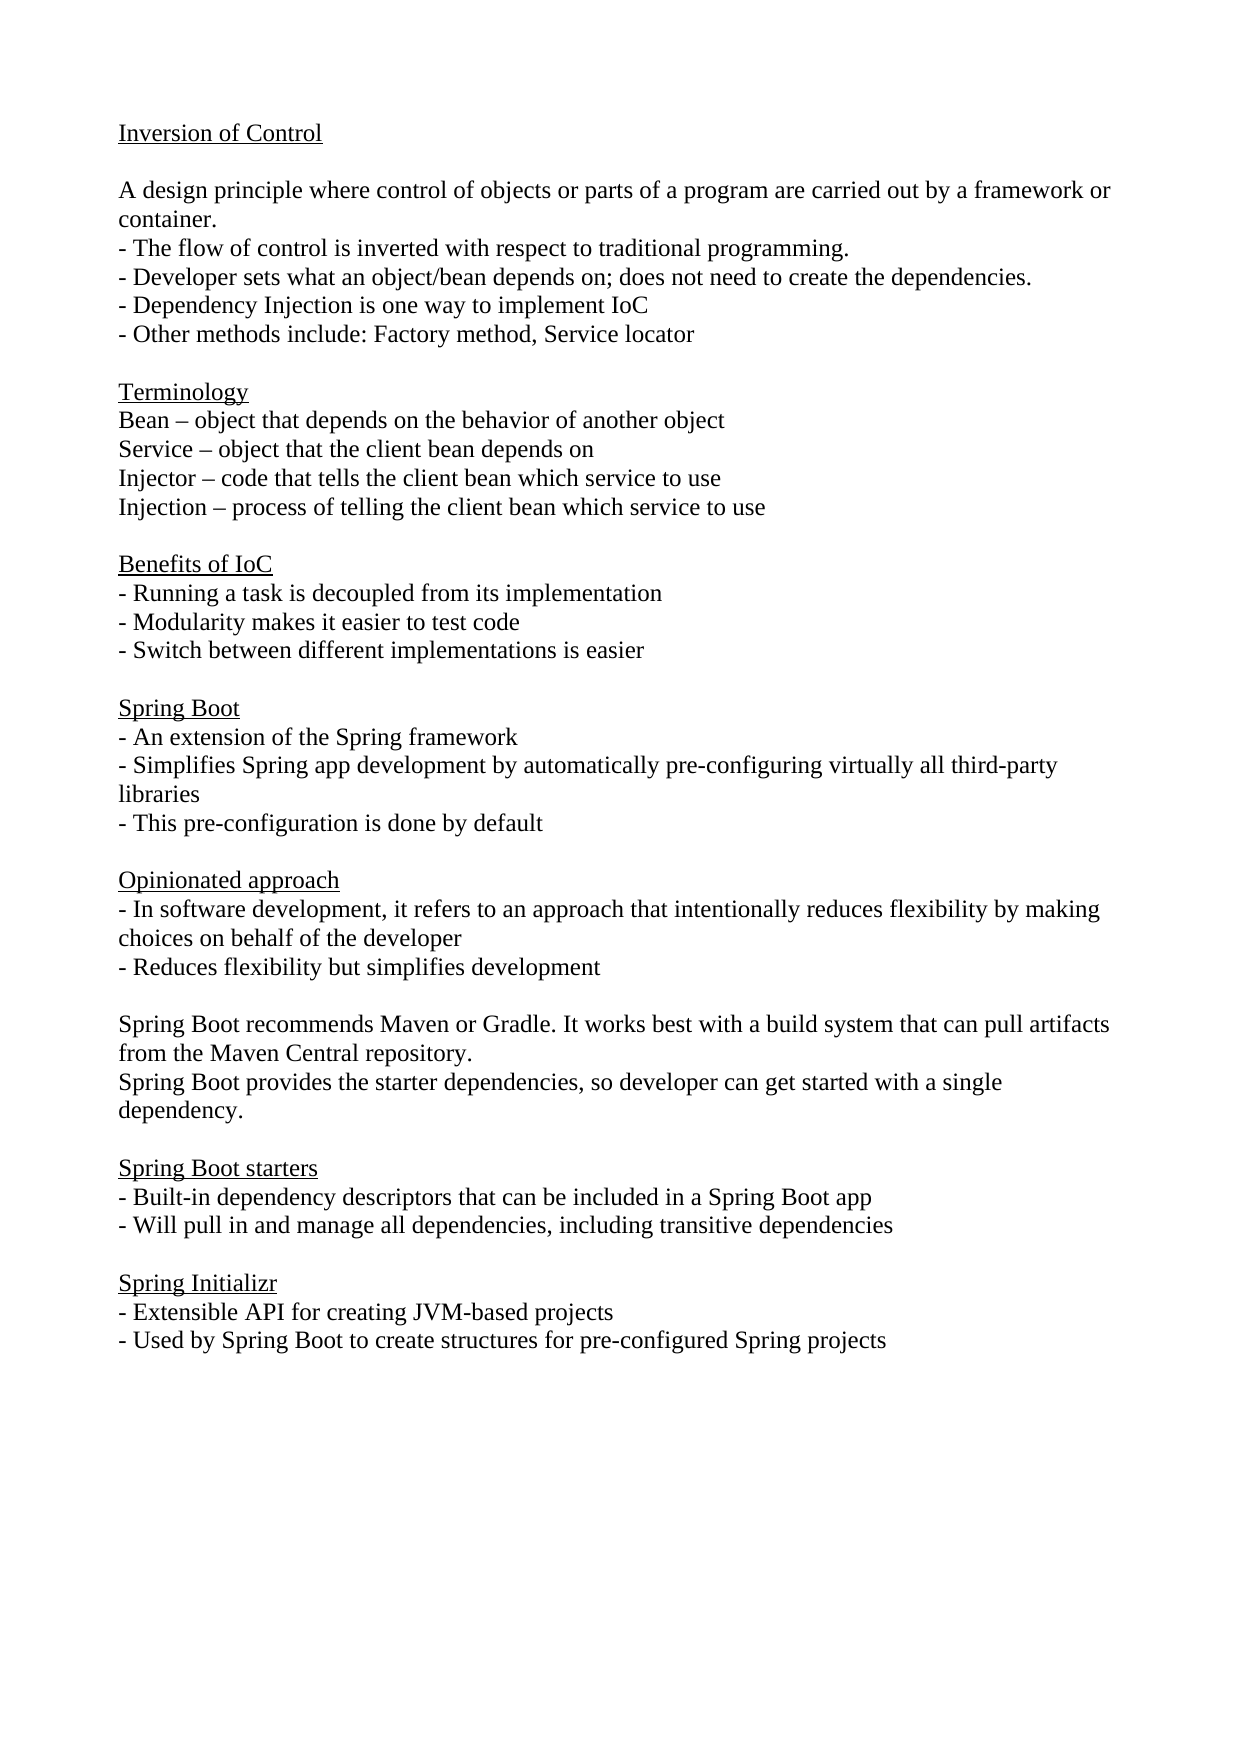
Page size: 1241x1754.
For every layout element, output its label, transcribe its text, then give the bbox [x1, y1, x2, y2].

text - Other methods include: Factory method, Service locator [118, 319, 1122, 348]
text Injection – process of telling the client bean which service to use [118, 492, 1122, 521]
text Benefits of IoC [118, 549, 1122, 578]
text - In software development, it refers to an approach that intentionally reduces flexibility by making choices on behalf of the developer [118, 894, 1122, 952]
text - Used by Spring Boot to create structures for pre-configured Spring projects [118, 1326, 1122, 1354]
text - Switch between different implementations is easier [118, 636, 1122, 664]
text - The flow of control is inverted with respect to traditional programming. [118, 233, 1122, 262]
text - Modularity makes it easier to test code [118, 607, 1122, 636]
text Terminology [118, 377, 1122, 406]
text Service – object that the client bean depends on [118, 434, 1122, 463]
text - Extensible API for creating JVM-based projects [118, 1297, 1122, 1326]
text Injector – code that tells the client bean which service to use [118, 463, 1122, 492]
text Spring Boot starters [118, 1153, 1122, 1182]
text Opinionated approach [118, 866, 1122, 894]
text - Developer sets what an object/bean depends on; does not need to create the dependencies. [118, 262, 1122, 291]
text - Running a task is decoupled from its implementation [118, 578, 1122, 607]
text - Built-in dependency descriptors that can be included in a Spring Boot app [118, 1182, 1122, 1211]
text Spring Initializr [118, 1268, 1122, 1297]
text - Will pull in and manage all dependencies, including transitive dependencies [118, 1211, 1122, 1239]
text - Simplifies Spring app development by automatically pre-configuring virtually all third-party libraries [118, 751, 1122, 808]
text - This pre-configuration is done by default [118, 808, 1122, 837]
text - Dependency Injection is one way to implement IoC [118, 291, 1122, 319]
text Inversion of Control [118, 118, 1122, 147]
text - An extension of the Spring framework [118, 722, 1122, 751]
text Spring Boot provides the starter dependencies, so developer can get started with a single dependency. [118, 1067, 1122, 1124]
text Bean – object that depends on the behavior of another object [118, 406, 1122, 434]
text - Reduces flexibility but simplifies development [118, 952, 1122, 981]
text Spring Boot [118, 693, 1122, 722]
text Spring Boot recommends Maven or Gradle. It works best with a build system that can pull artifacts from the Maven Central repository. [118, 981, 1122, 1067]
text A design principle where control of objects or parts of a program are carried out by a framework or container. [118, 176, 1122, 233]
